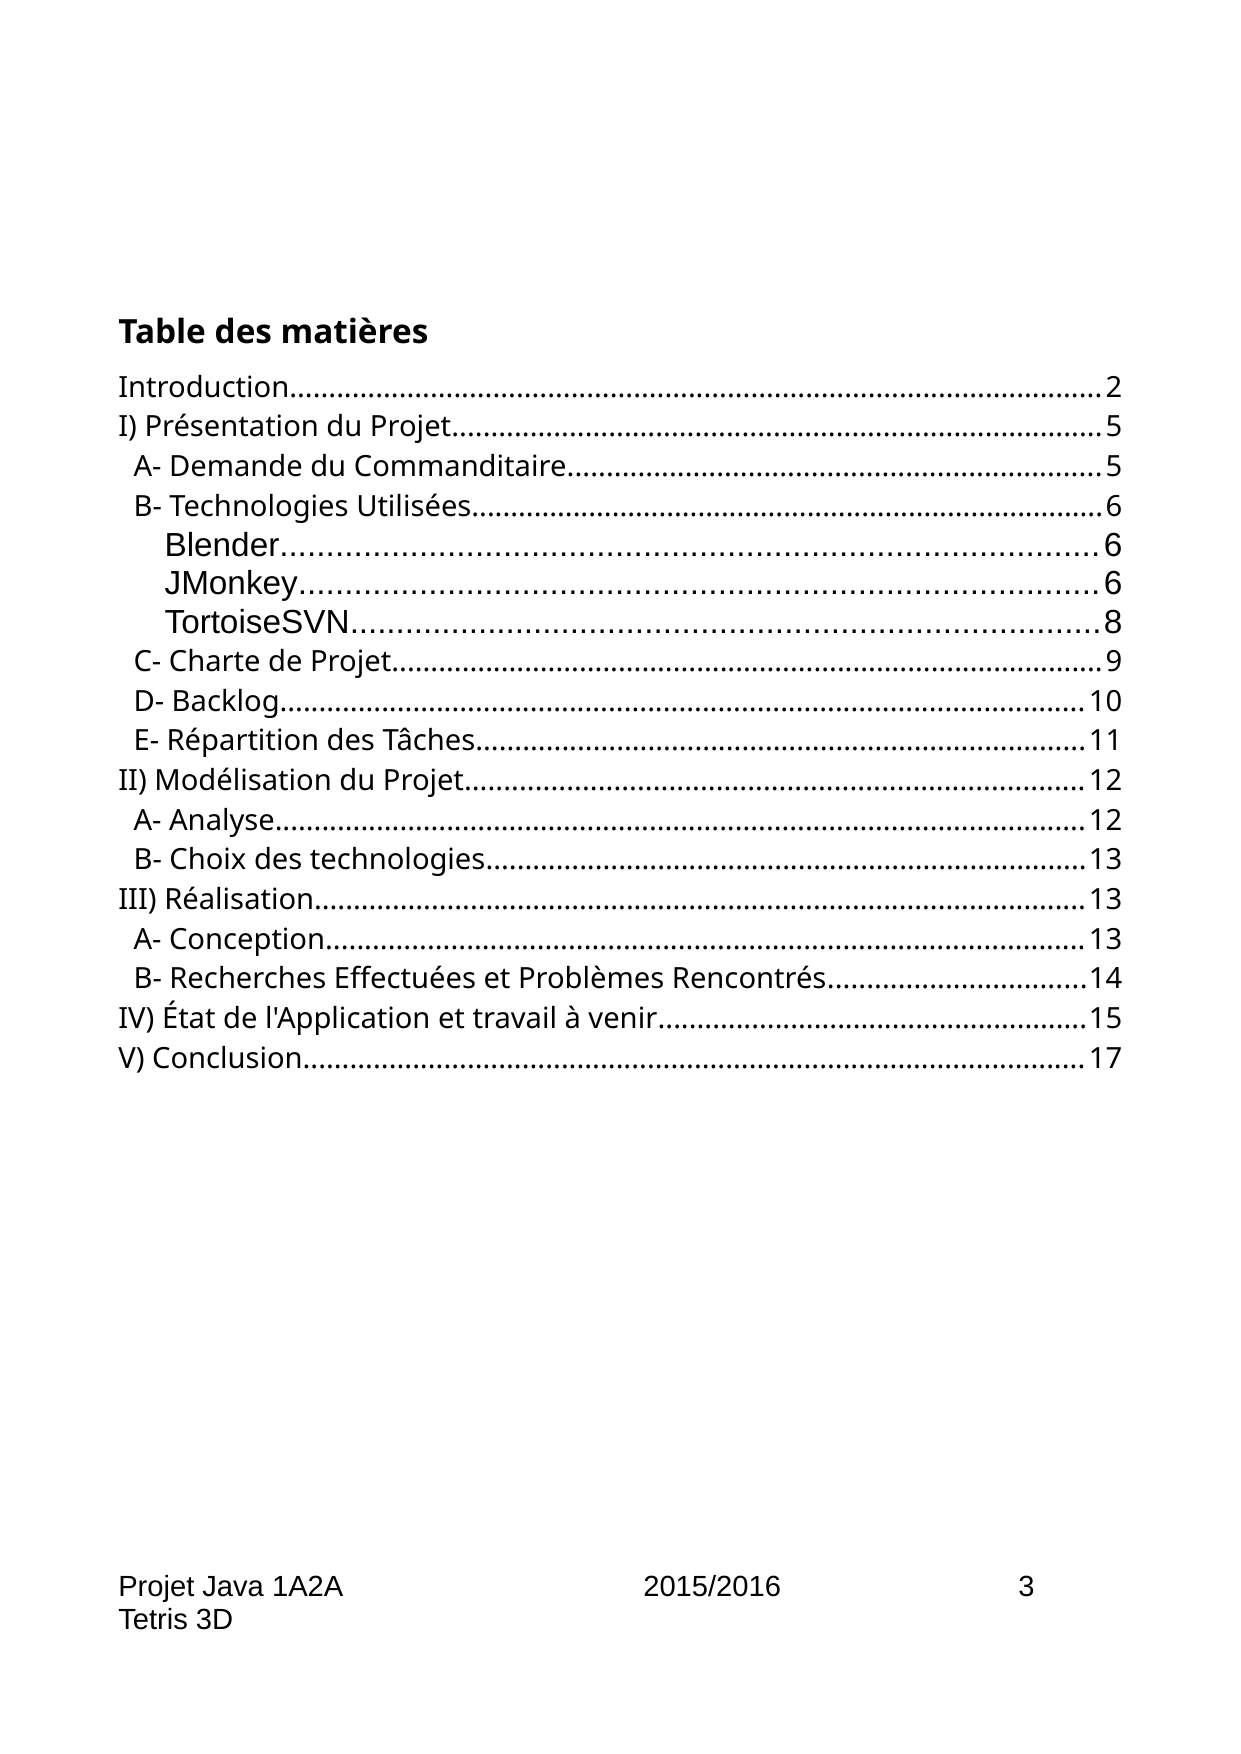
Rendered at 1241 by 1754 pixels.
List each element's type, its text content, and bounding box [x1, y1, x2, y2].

text A- Analyse 12 [118, 799, 1122, 838]
text Blender 6 [118, 525, 1122, 563]
text B- Technologies Utilisées 6 [118, 485, 1122, 525]
text II) Modélisation du Projet 12 [118, 759, 1122, 799]
text E- Répartition des Tâches 11 [118, 719, 1122, 759]
subtitle Table des matières [118, 308, 1122, 353]
text B- Recherches Effectuées et Problèmes Rencontrés 14 [118, 958, 1122, 997]
text III) Réalisation 13 [118, 878, 1122, 918]
text A- Conception 13 [118, 918, 1122, 958]
text TortoiseSVN 8 [118, 602, 1122, 640]
text C- Charte de Projet 9 [118, 640, 1122, 680]
text A- Demande du Commanditaire 5 [118, 445, 1122, 485]
text I) Présentation du Projet 5 [118, 406, 1122, 445]
text IV) État de l'Application et travail à venir 15 [118, 997, 1122, 1037]
text D- Backlog 10 [118, 680, 1122, 719]
text B- Choix des technologies 13 [118, 838, 1122, 878]
text Introduction 2 [118, 366, 1122, 406]
text JMonkey 6 [118, 563, 1122, 602]
text V) Conclusion 17 [118, 1037, 1122, 1077]
